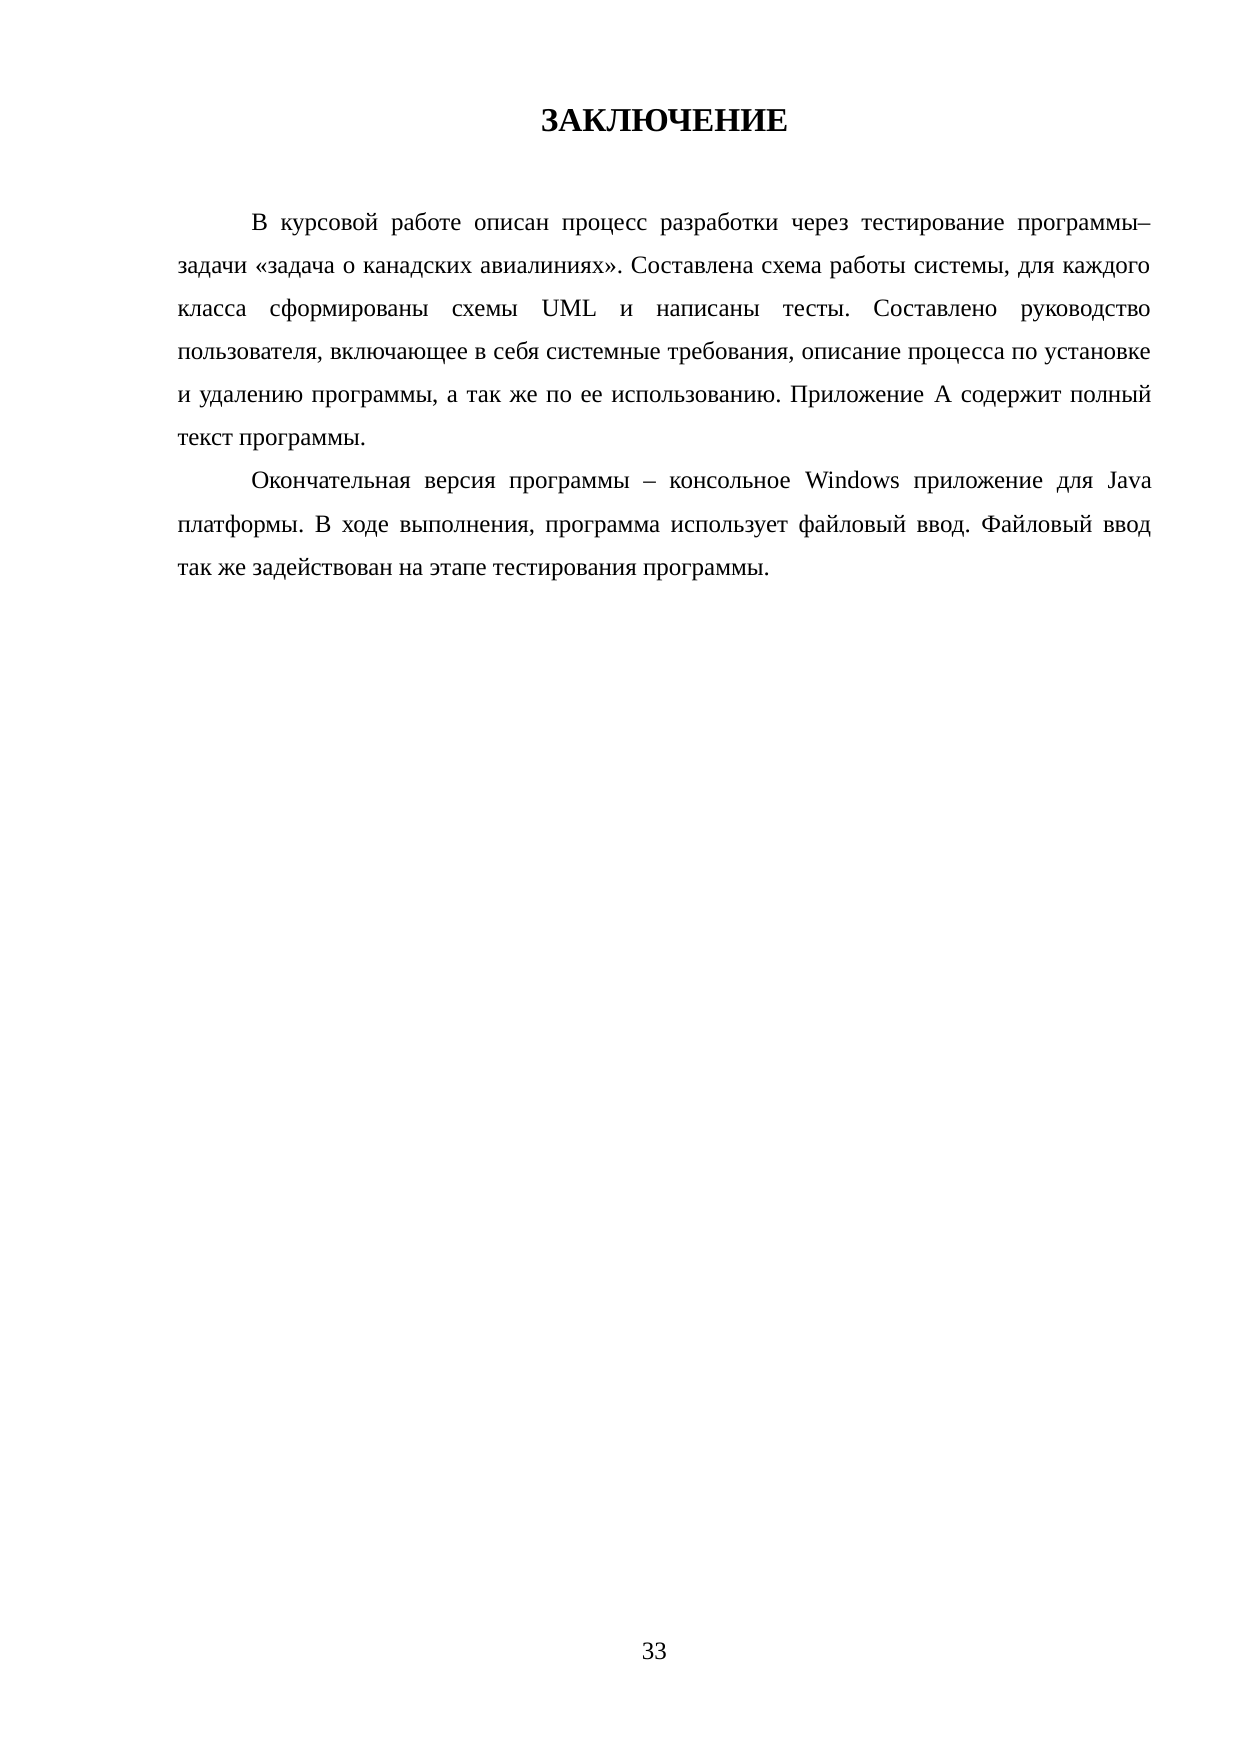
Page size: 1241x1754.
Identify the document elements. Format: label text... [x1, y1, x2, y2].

subtitle ЗАКЛЮЧЕНИЕ [177, 100, 1152, 138]
text Окончательная версия программы – консольное Windows приложение для Java платформы. В ходе выполнения, программа использует файловый ввод. Файловый ввод так же задействован на этапе тестирования программы. [177, 466, 1152, 581]
text В курсовой работе описан процесс разработки через тестирование программы–задачи «задача о канадских авиалиниях». Составлена схема работы системы, для каждого класса сформированы схемы UML и написаны тесты. Составлено руководство пользователя, включающее в себя системные требования, описание процесса по установке и удалению программы, а так же по ее использованию. Приложение A содержит полный текст программы. [177, 207, 1152, 451]
